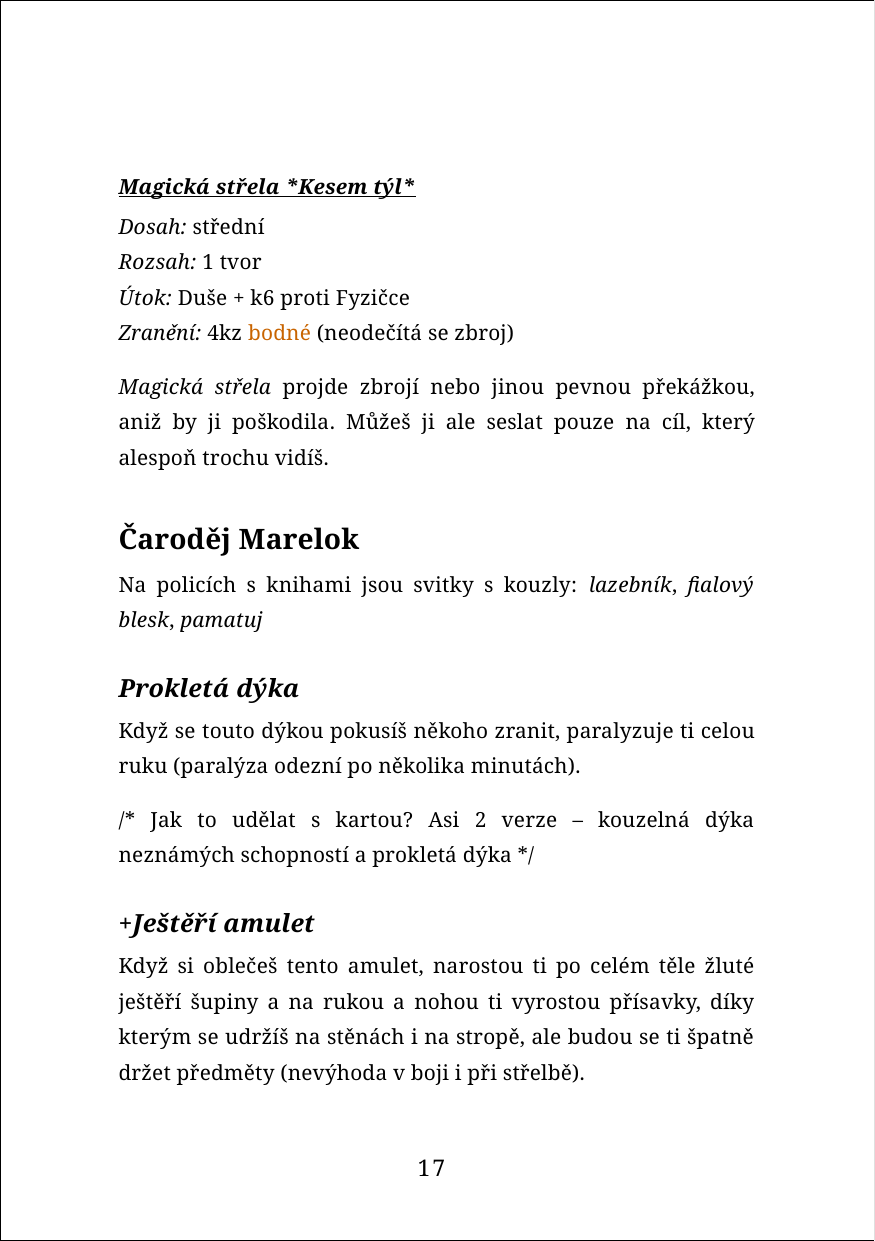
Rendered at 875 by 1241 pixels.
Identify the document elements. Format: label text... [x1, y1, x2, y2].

text /* Jak to udělat s kartou? Asi 2 verze – kouzelná dýka neznámých schopností a prokletá dýka */ [118, 805, 756, 869]
subtitle Prokletá dýka [118, 670, 756, 704]
subtitle +Ještěří amulet [118, 905, 756, 939]
text Na policích s knihami jsou svitky s kouzly: lazebník, fialový blesk, pamatuj [118, 570, 756, 634]
subtitle Čaroděj Marelok [118, 520, 756, 558]
text Když se touto dýkou pokusíš někoho zranit, paralyzuje ti celou ruku (paralýza odezní po několika minutách). [118, 716, 756, 780]
text Když si oblečeš tento amulet, narostou ti po celém těle žluté ještěří šupiny a na rukou a nohou ti vyrostou přísavky, díky kterým se udržíš na stěnách i na stropě, ale budou se ti špatně držet předměty (nevýhoda v boji i při střelbě). [118, 951, 756, 1086]
subtitle Magická střela *Kesem týl* [118, 172, 756, 200]
text Magická střela projde zbrojí nebo jinou pevnou překážkou, aniž by ji poškodila. Můžeš ji ale seslat pouze na cíl, který alespoň trochu vidíš. [118, 372, 756, 471]
text Dosah: střední Rozsah: 1 tvor Útok: Duše + k6 proti Fyzičce Zranění: 4kz bodné (neodečítá se zbroj) [118, 212, 756, 347]
